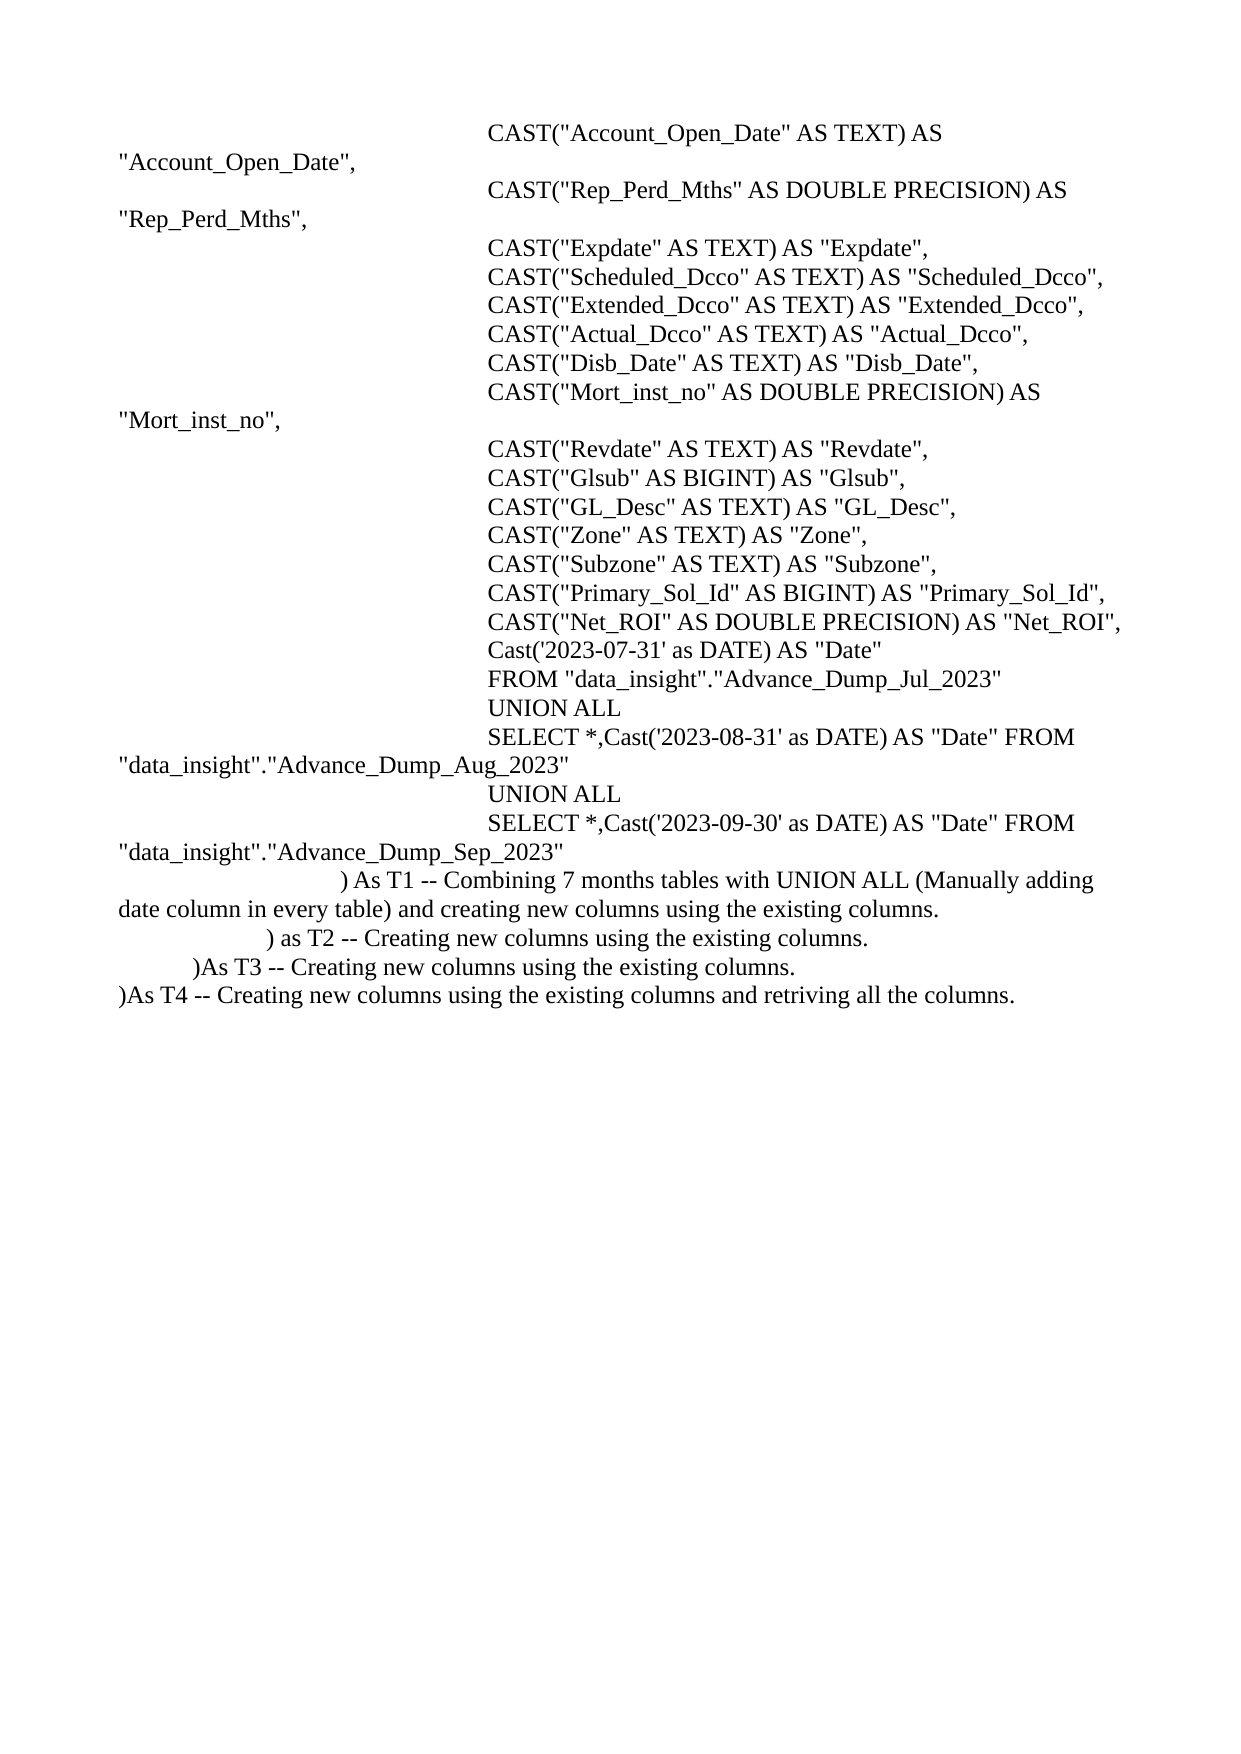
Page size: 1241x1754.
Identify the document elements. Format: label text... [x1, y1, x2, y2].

text CAST("Primary_Sol_Id" AS BIGINT) AS "Primary_Sol_Id", [118, 578, 1122, 607]
text )As T4 -- Creating new columns using the existing columns and retriving all the columns. [118, 981, 1122, 1009]
text CAST("Scheduled_Dcco" AS TEXT) AS "Scheduled_Dcco", [118, 262, 1122, 291]
text CAST("Glsub" AS BIGINT) AS "Glsub", [118, 463, 1122, 492]
text CAST("Net_ROI" AS DOUBLE PRECISION) AS "Net_ROI", [118, 607, 1122, 636]
text CAST("Mort_inst_no" AS DOUBLE PRECISION) AS "Mort_inst_no", [118, 377, 1122, 434]
text CAST("Revdate" AS TEXT) AS "Revdate", [118, 434, 1122, 463]
text CAST("GL_Desc" AS TEXT) AS "GL_Desc", [118, 492, 1122, 521]
text Cast('2023-07-31' as DATE) AS "Date" [118, 636, 1122, 664]
text SELECT *,Cast('2023-09-30' as DATE) AS "Date" FROM "data_insight"."Advance_Dump_Sep_2023" [118, 808, 1122, 866]
text )As T3 -- Creating new columns using the existing columns. [118, 952, 1122, 981]
text UNION ALL [118, 779, 1122, 808]
text CAST("Extended_Dcco" AS TEXT) AS "Extended_Dcco", [118, 291, 1122, 319]
text FROM "data_insight"."Advance_Dump_Jul_2023" [118, 664, 1122, 693]
text CAST("Rep_Perd_Mths" AS DOUBLE PRECISION) AS "Rep_Perd_Mths", [118, 176, 1122, 233]
text CAST("Zone" AS TEXT) AS "Zone", [118, 521, 1122, 549]
text CAST("Disb_Date" AS TEXT) AS "Disb_Date", [118, 348, 1122, 377]
text CAST("Account_Open_Date" AS TEXT) AS "Account_Open_Date", [118, 118, 1122, 176]
text CAST("Actual_Dcco" AS TEXT) AS "Actual_Dcco", [118, 319, 1122, 348]
text UNION ALL [118, 693, 1122, 722]
text ) as T2 -- Creating new columns using the existing columns. [118, 923, 1122, 952]
text SELECT *,Cast('2023-08-31' as DATE) AS "Date" FROM "data_insight"."Advance_Dump_Aug_2023" [118, 722, 1122, 779]
text ) As T1 -- Combining 7 months tables with UNION ALL (Manually adding date column in every table) and creating new columns using the existing columns. [118, 866, 1122, 923]
text CAST("Expdate" AS TEXT) AS "Expdate", [118, 233, 1122, 262]
text CAST("Subzone" AS TEXT) AS "Subzone", [118, 549, 1122, 578]
